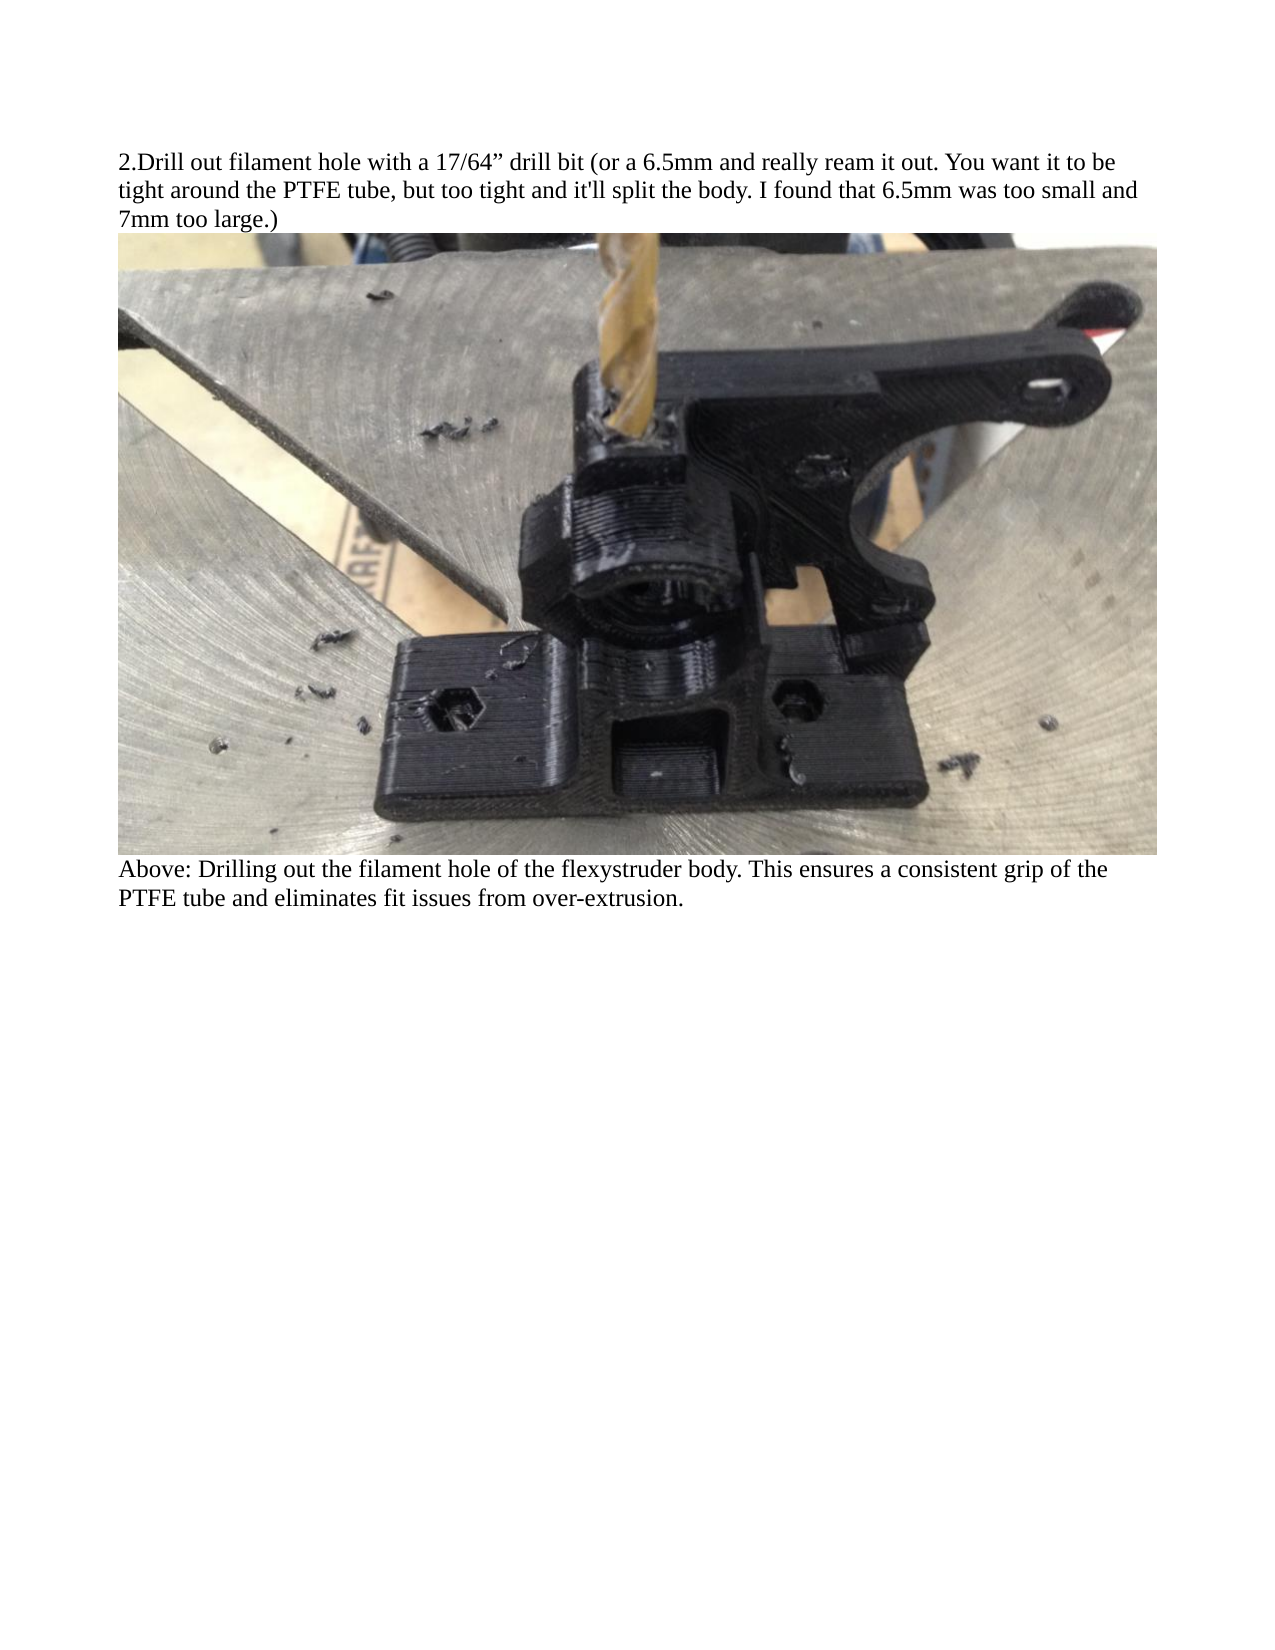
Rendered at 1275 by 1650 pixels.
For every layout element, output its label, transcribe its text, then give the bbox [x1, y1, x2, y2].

picture [118, 233, 1157, 855]
text Above: Drilling out the filament hole of the flexystruder body. This ensures a consistent grip of the PTFE tube and eliminates fit issues from over-extrusion. [118, 855, 1157, 912]
list Drill out filament hole with a 17/64” drill bit (or a 6.5mm and really ream it out. You want it to be tight around the PTFE tube, but too tight and it'll split the body. I found that 6.5mm was too small and 7mm too large.) [118, 147, 1157, 233]
